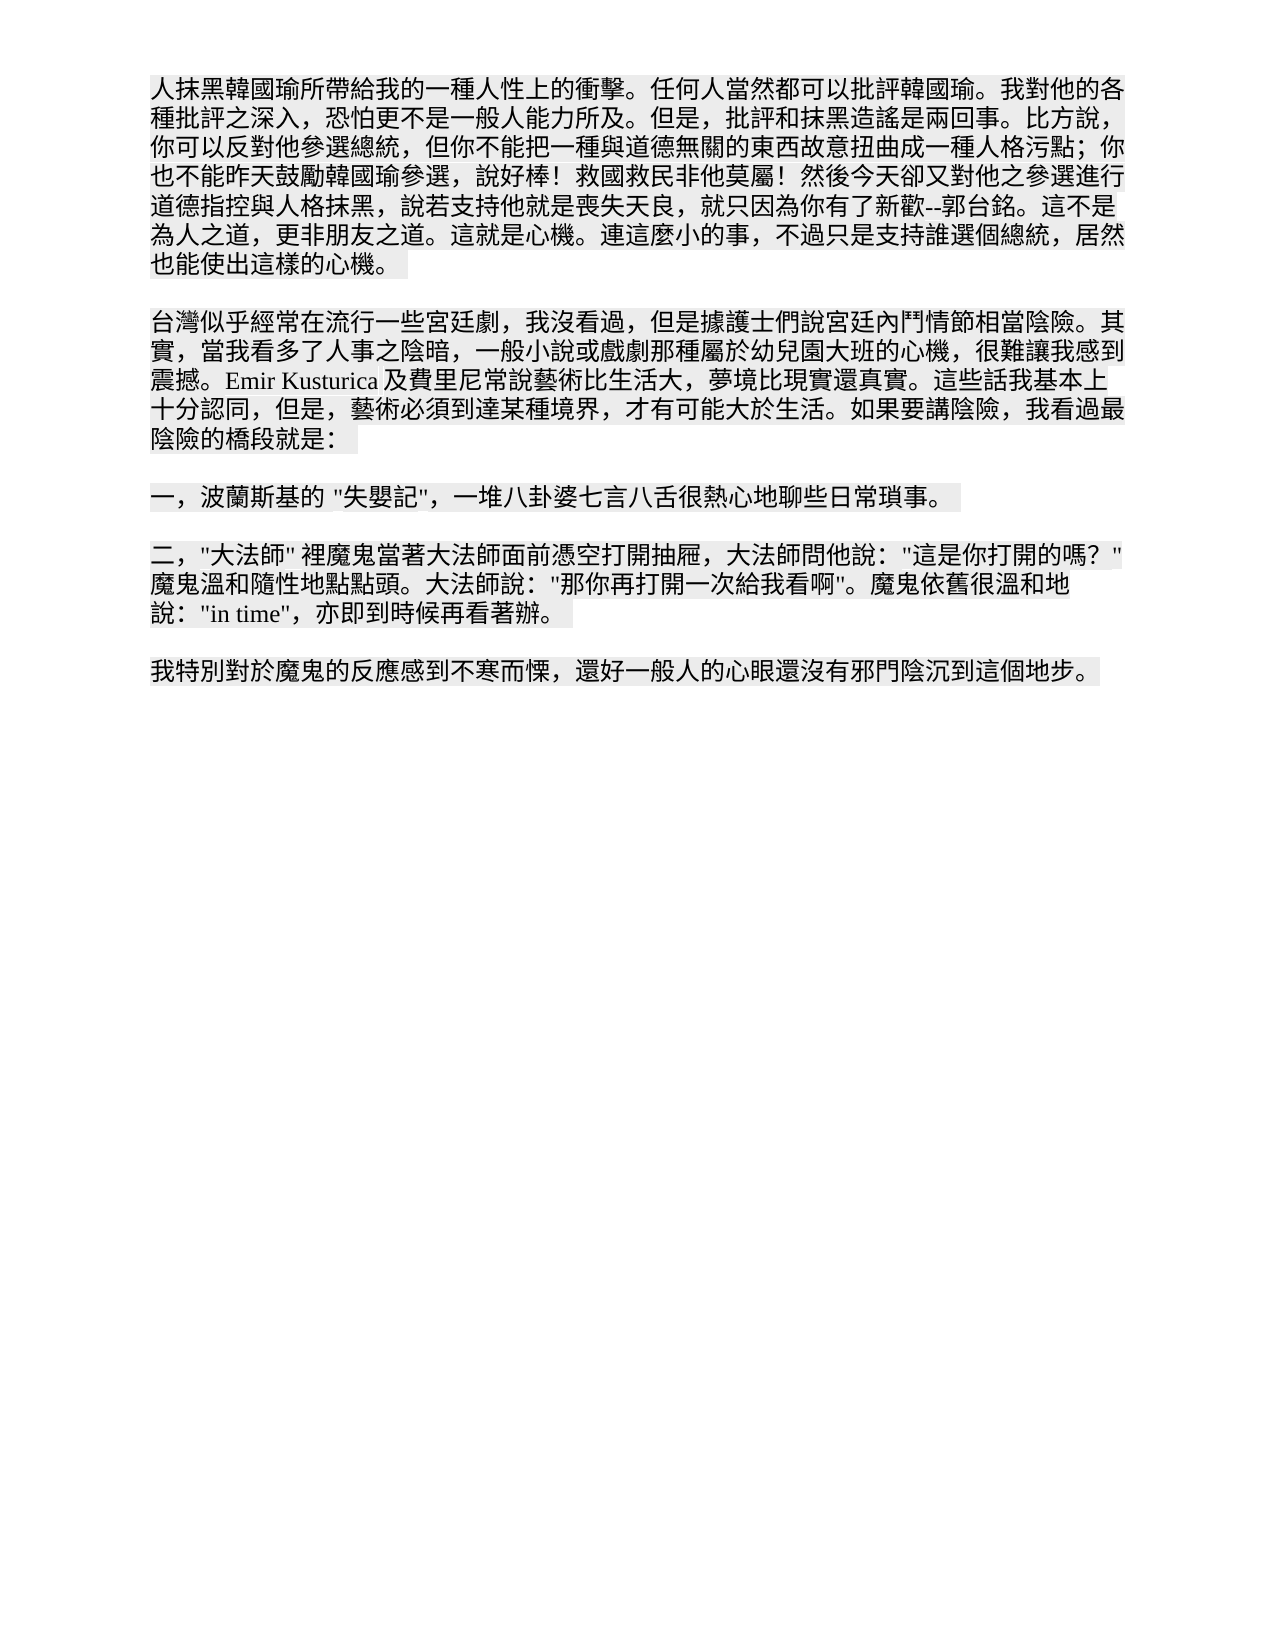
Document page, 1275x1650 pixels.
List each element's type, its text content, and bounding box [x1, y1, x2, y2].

text 卡韓政變(48)：人性的邪門 陳真 2019. 05. 20. 黨外時期，也就是還沒有民進黨的時代，應該差不多是1981-1982年左右，距今38年，新潮流以邱義仁為首，發起一個批康運動，康就是康寧祥，也就是後來阿扁當總統時的國防部副部長及國家安全會議秘書長。不但批康，還給康寧祥掛上一個很難堪的綽號叫做 "康放水"，把他打成所謂公職掛帥、議會路線的代表。 "公職掛帥" 一詞充滿貶意，亦即貪圖權位，缺乏理想，背離基層弱勢等等。把人打成這般不堪聞問的目的，當然就是要抬舉我方亦即 "新潮流" 之清高與理想性：基層的、群眾路線的、理論充沛的、體制外的、不謀權位的、與弱勢者永遠站在一起的，乃至於左派的、革命的、堅持理想永不妥協的...等等等。 後來，批判全面化，變成所謂 "雞兔問題" 路線之爭。雞就是公雞，代表戰鬥、理想、不妥協，兔就是兔女郎，兔寶寶，乖巧柔順，熱愛權位，取悅統治者。阿扁是雞方代表人，很不可思議吧。我就是在那段時期被扁所騙，成為 "扁迷"。但是，阿扁出獄後不久，大約1990年之後，我就醒了，清楚地認清：高唱理想者竟然比他們所批判的對象還更加貪婪腐敗。我原本以為 "動物農莊" 只是小說的戲劇性描述手法，還真沒想到現實比小說還荒謬。 於是，我從1990年開始，就不斷寫文章批評阿扁，還給他取了個 "天字第一號大壞蛋" 的綽號，但是根本沒有人相信，反而大家都覺得我很莫名其妙，是不是發神經，怎麼會把一個如此充滿理想、為民打拼、犧牲奉獻、親民愛民、隨和親切、有魄力有理念的偉人 (號稱台灣之子) 給描述成一個心術不正、不擇手段的大惡棍？(阿扁精神的繼承人就是柯文哲。我知道各位不信，但總有一天你就會信。我指的不是貪污，而是行不由徑，不擇手段，毫無理想，缺乏基本善念。) 人們對我指控阿扁感到十分不解，前後長達至少十年。很多人，包括記者，常想從我口中探出阿扁的什麼內幕，其實我什麼內幕也沒有。 我常阿扁舉這個例子，因為它能充份說明我們究竟應該如何評價一個人？絕不是看他有沒有前科，更不是看他的什麼能力或學經歷，也不是看他曾經做錯了哪些事或講錯哪些話，而是從他平常毫無稀奇之處的言行或是一些所謂小事來判斷。就如同在我對維根斯坦根本一無所知之時，僅僅因為他的一兩句話就整個世界因他而劇變。 這道理很簡單，因為：若不是那樣的人，絕無可能講出那樣的話，做出那樣的事。一句乍看平淡無奇的話，或某種表達方式，恰恰毫無掩飾地呈現一個人的真實樣貌，想裝也裝不來。我們的一言一行，隨時都會很誠實地透露出我們究竟是一個什麼樣的人，只是看你會不會看人而已。 我們沒有神那樣的慧眼，自然不可能多麼會看人，為人所欺在所難免。但是，無論是善或惡，當種種跡象如此明顯時，如果你還是無法看清楚一個人或一個團體之善惡，那就是你自己的問題了。就比方說，20年前，阿扁剛當總統，人渣黨剛執政時，被騙沒什麼，很正常。但是，如果經過20幾年的瘋狂貪婪及全然無法無天，吃相那麼難看，一切行為那麼卑鄙齷齪，如果你竟然還以為這是一個正直或正常的政黨而把票投給他們，那就只能怪你自己腦袋或人品大有問題了。 我之所以把這些寫過無數遍的東西再寫一遍，是因為吳敦義、蔡正元、楊秋興、唐湘龍等人抹黑韓國瑜所帶給我的一種人性上的衝擊。任何人當然都可以批評韓國瑜。我對他的各種批評之深入，恐怕更不是一般人能力所及。但是，批評和抹黑造謠是兩回事。比方說，你可以反對他參選總統，但你不能把一種與道德無關的東西故意扭曲成一種人格污點；你也不能昨天鼓勵韓國瑜參選，說好棒！救國救民非他莫屬！然後今天卻又對他之參選進行道德指控與人格抹黑，說若支持他就是喪失天良，就只因為你有了新歡--郭台銘。這不是為人之道，更非朋友之道。這就是心機。連這麼小的事，不過只是支持誰選個總統，居然也能使出這樣的心機。 台灣似乎經常在流行一些宮廷劇，我沒看過，但是據護士們說宮廷內鬥情節相當陰險。其實，當我看多了人事之陰暗，一般小說或戲劇那種屬於幼兒園大班的心機，很難讓我感到震撼。Emir Kusturica及費里尼常說藝術比生活大，夢境比現實還真實。這些話我基本上十分認同，但是，藝術必須到達某種境界，才有可能大於生活。如果要講陰險，我看過最陰險的橋段就是： 一，波蘭斯基的 "失嬰記"，一堆八卦婆七言八舌很熱心地聊些日常瑣事。 二，"大法師" 裡魔鬼當著大法師面前憑空打開抽屜，大法師問他說："這是你打開的嗎？" 魔鬼溫和隨性地點點頭。大法師說："那你再打開一次給我看啊"。魔鬼依舊很溫和地說："in time"，亦即到時候再看著辦。 我特別對於魔鬼的反應感到不寒而慄，還好一般人的心眼還沒有邪門陰沉到這個地步。 [150, 75, 1125, 686]
